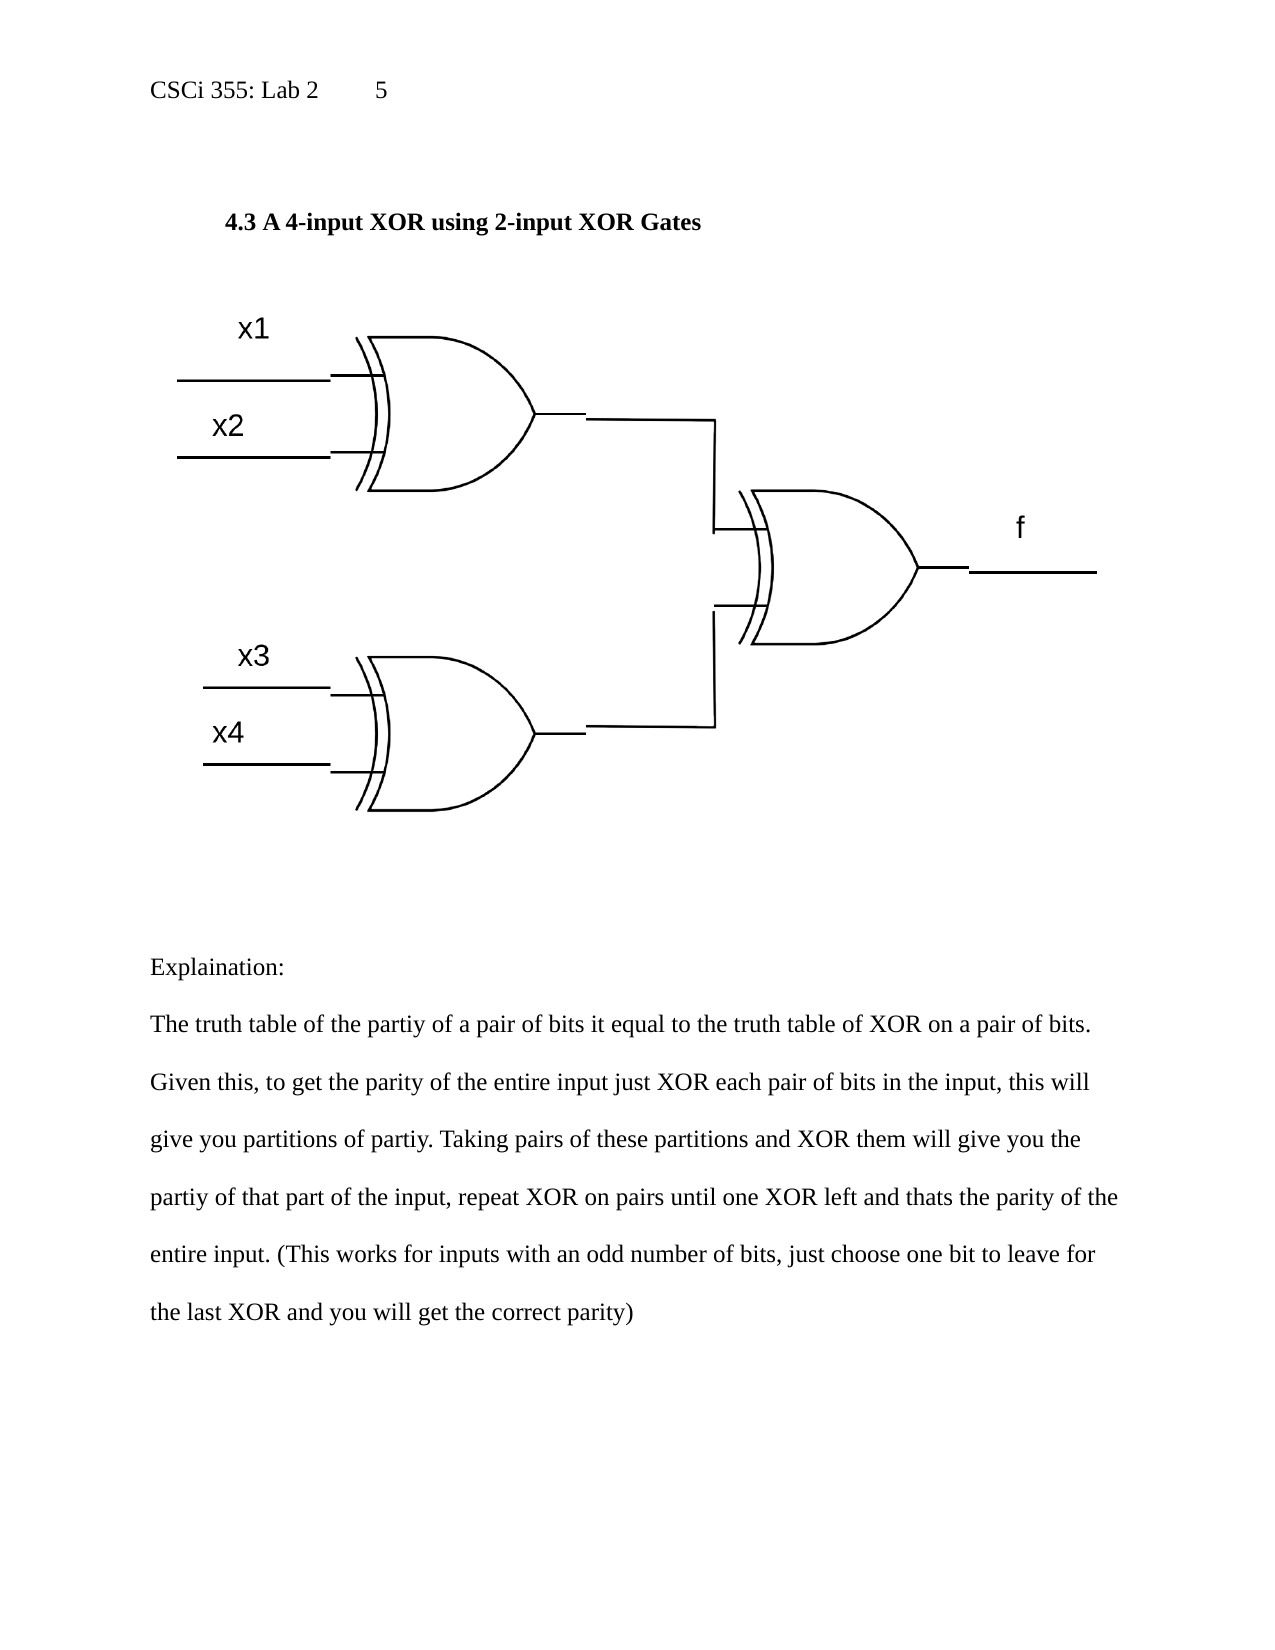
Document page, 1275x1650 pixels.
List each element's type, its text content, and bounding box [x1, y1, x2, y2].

subtitle A 4-input XOR using 2-input XOR Gates [225, 207, 1125, 236]
text The truth table of the partiy of a pair of bits it equal to the truth table of XOR on a pair of bits. Given this, to get the parity of the entire input just XOR each pair of bits in the input, this will give you partitions of partiy. Taking pairs of these partitions and XOR them will give you the partiy of that part of the input, repeat XOR on pairs until one XOR left and thats the parity of the entire input. (This works for inputs with an odd number of bits, just choose one bit to leave for the last XOR and you will get the correct parity) [150, 1009, 1125, 1325]
text Explaination: [150, 952, 1125, 980]
picture [150, 265, 1125, 837]
